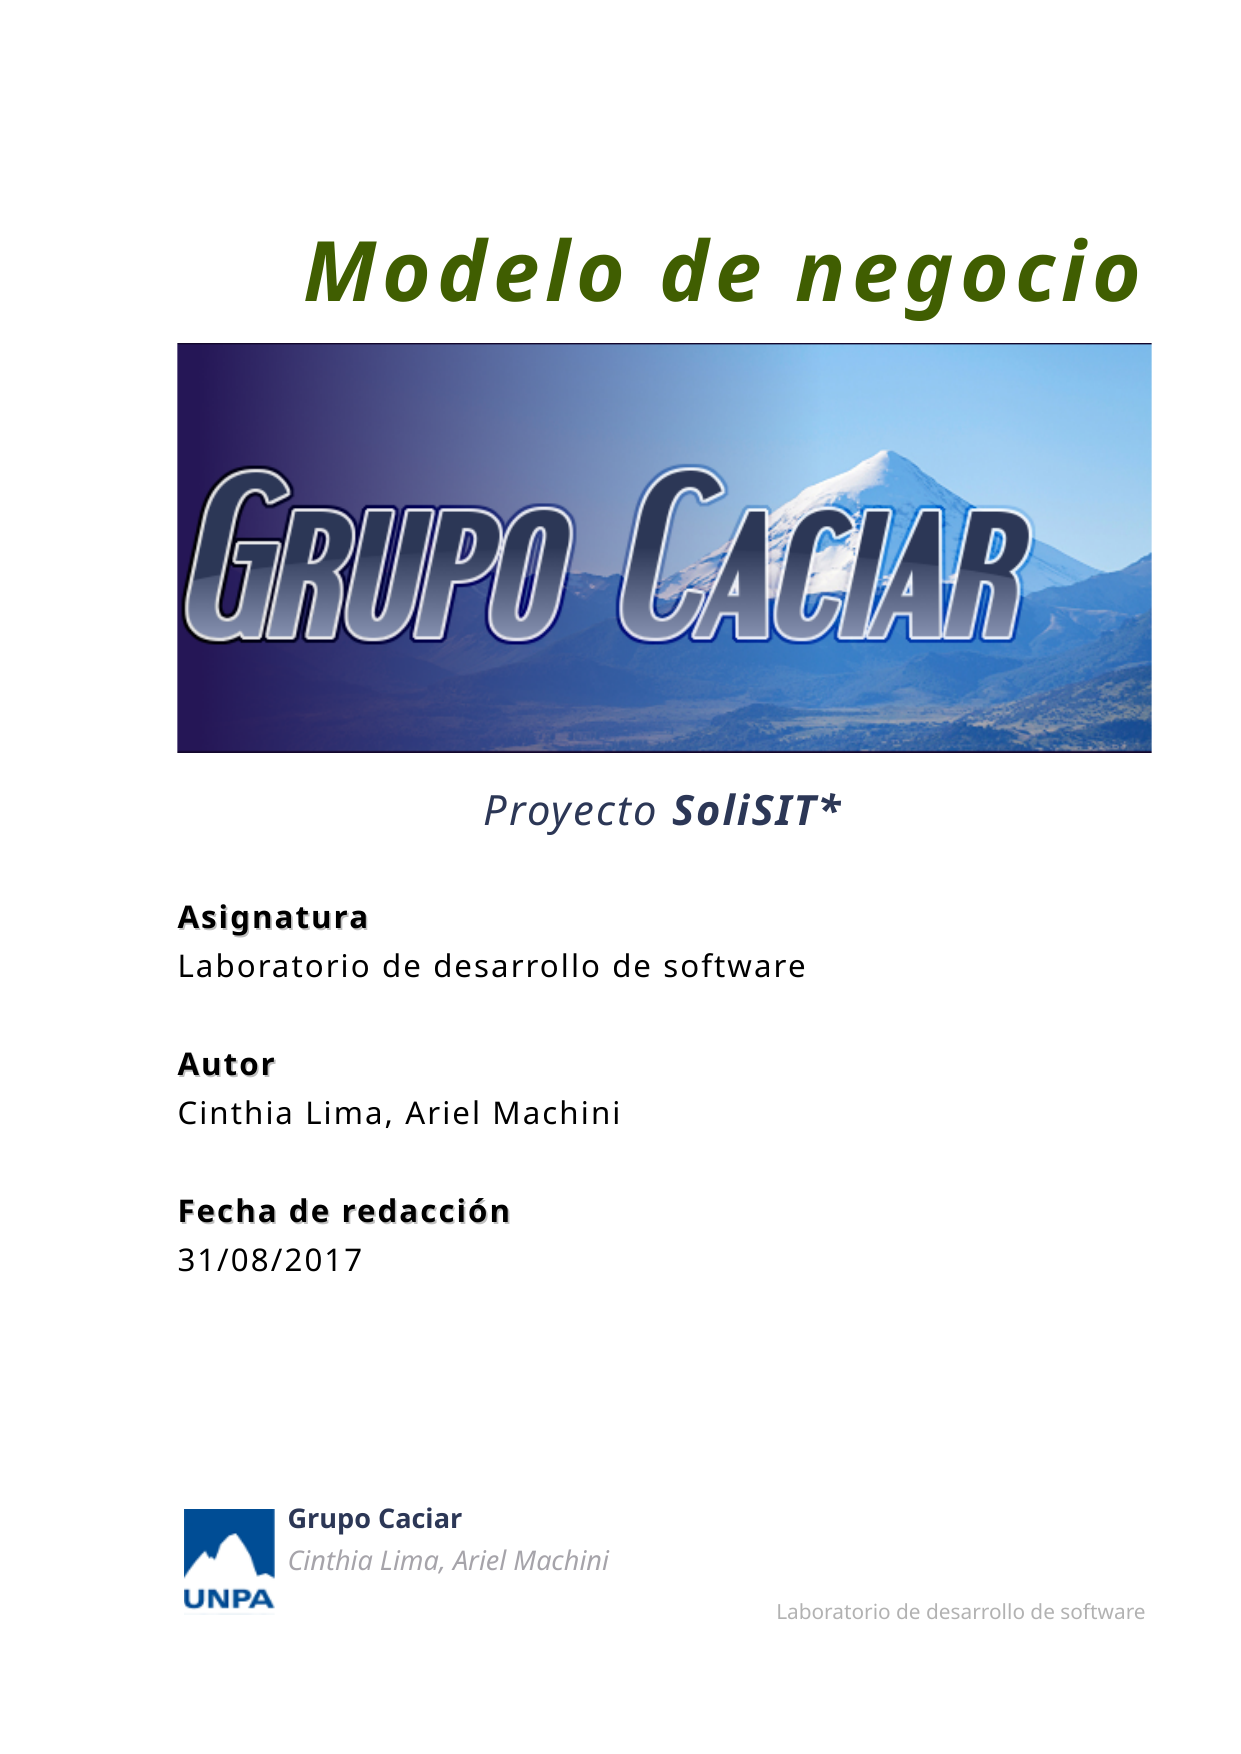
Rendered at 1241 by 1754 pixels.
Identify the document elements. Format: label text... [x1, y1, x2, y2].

picture [184, 1509, 275, 1615]
text Laboratorio de desarrollo de software [177, 944, 1152, 987]
text Autor [177, 1042, 1152, 1085]
picture [177, 343, 1152, 753]
text 31/08/2017 [177, 1238, 1152, 1281]
text Asignatura [177, 895, 1152, 938]
text Fecha de redacción [177, 1189, 1152, 1232]
text Cinthia Lima, Ariel Machini [177, 1091, 1152, 1134]
text Proyecto SoliSIT* [177, 781, 1152, 838]
text Modelo de negocio [177, 213, 1152, 326]
